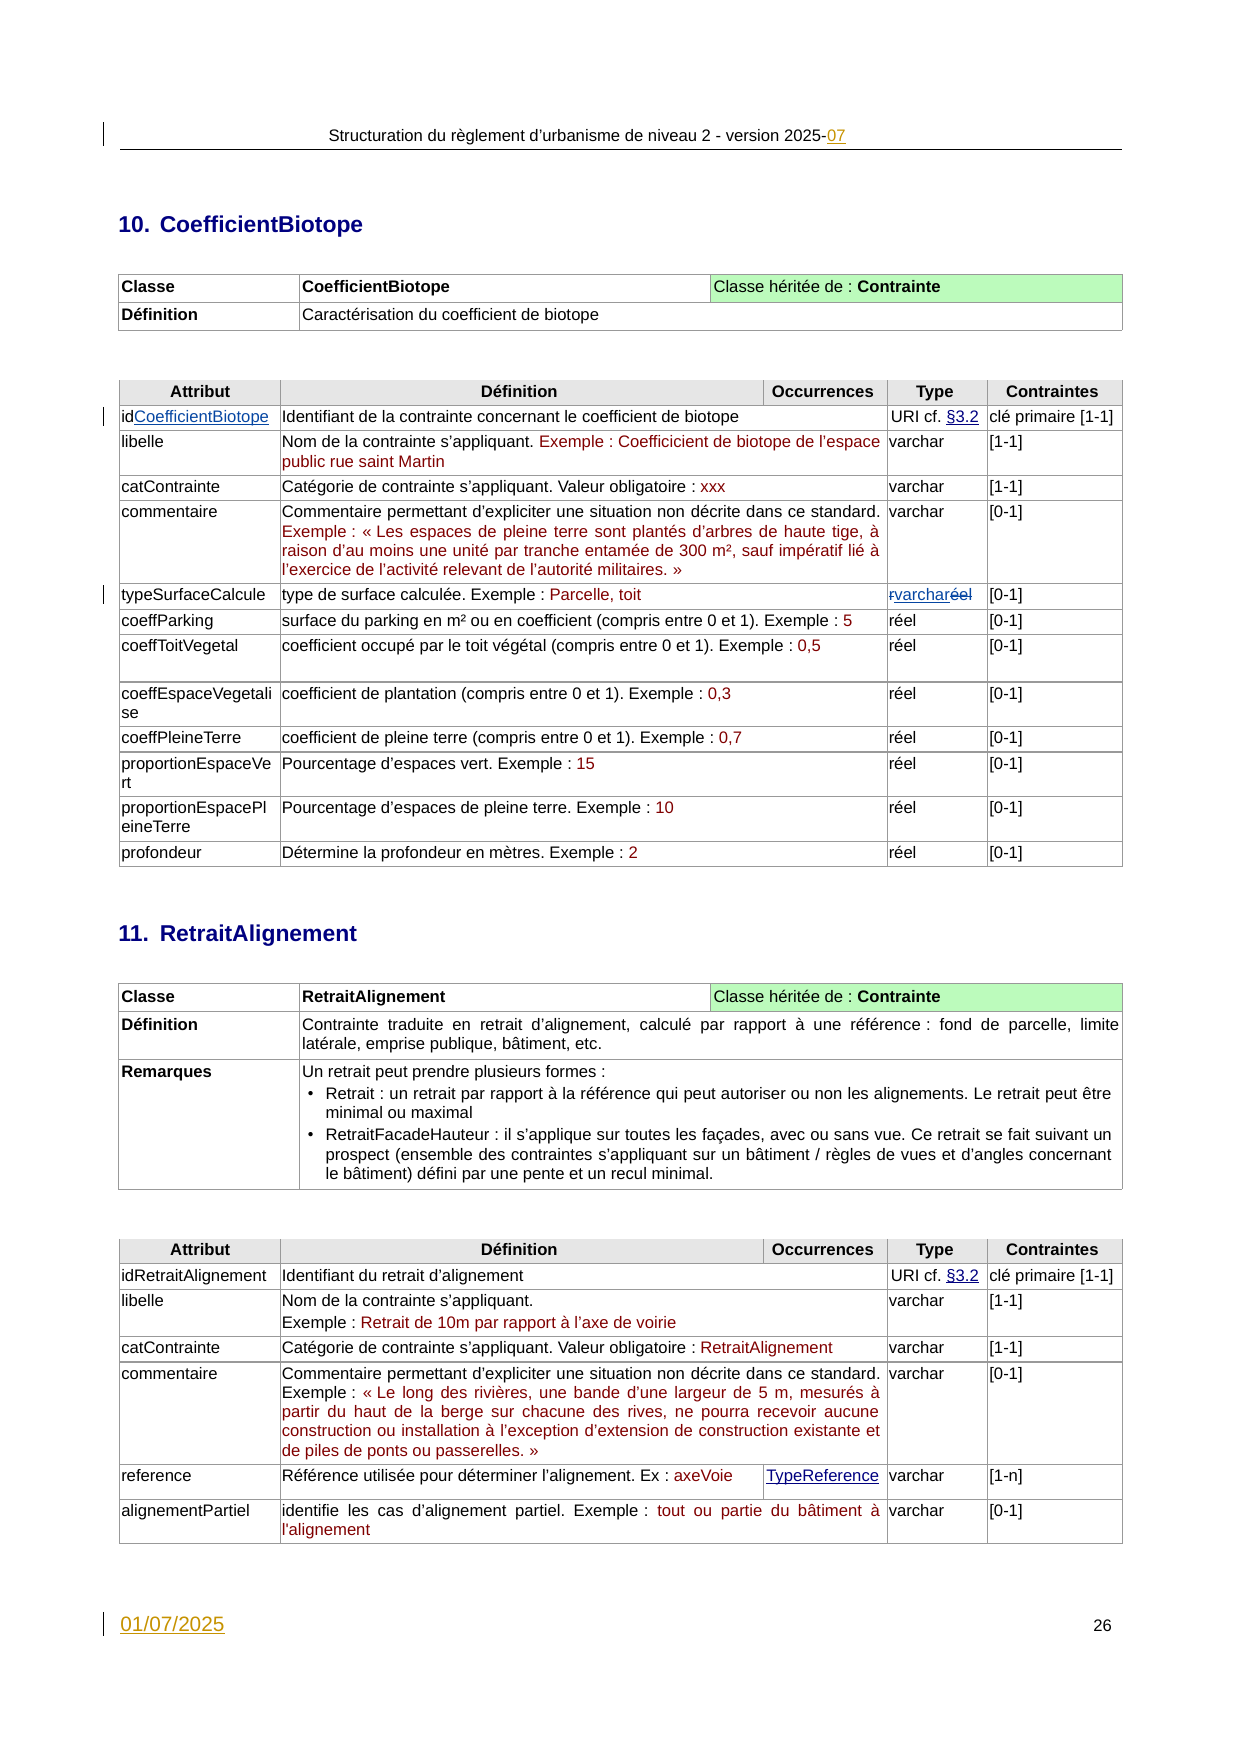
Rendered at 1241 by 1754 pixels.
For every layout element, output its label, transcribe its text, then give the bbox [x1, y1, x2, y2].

table_header Attribut [120, 1239, 280, 1263]
table_cell identifie les cas d’alignement partiel. Exemple : tout ou partie du bâtiment à l'alignement [281, 1500, 887, 1543]
table_header Attribut [120, 380, 280, 405]
table_cell réel [888, 753, 987, 796]
table_cell [1-n] [988, 1465, 1122, 1498]
table_header Type [888, 380, 987, 405]
table_cell réel [888, 635, 987, 681]
table_cell varchar [888, 431, 987, 475]
table_cell [0-1] [988, 797, 1122, 841]
table_header RetraitAlignement [300, 984, 710, 1011]
table_cell Un retrait peut prendre plusieurs formes : Retrait : un retrait par rapport à la référence qui peut autoriser ou non les alignements. Le retrait peut être minimal ou maximal RetraitFacadeHauteur : il s’applique sur toutes les façades, avec ou sans vue. Ce retrait se fait suivant un prospect (ensemble des contraintes s’appliquant sur un bâtiment / règles de vues et d’angles concernant le bâtiment) défini par une pente et un recul minimal. [300, 1060, 1122, 1188]
table_header Contraintes [988, 1239, 1122, 1263]
table_cell proportionEspaceVert [120, 753, 280, 796]
table_cell Commentaire permettant d’expliciter une situation non décrite dans ce standard. Exemple : « Le long des rivières, une bande d’une largeur de 5 m, mesurés à partir du haut de la berge sur chacune des rives, ne pourra recevoir aucune construction ou installation à l’exception d’extension de construction existante et de piles de ponts ou passerelles. » [281, 1363, 887, 1463]
table_header Définition [281, 1239, 763, 1263]
table_cell Identifiant de la contrainte concernant le coefficient de biotope [281, 406, 887, 430]
table_cell [0-1] [988, 501, 1122, 583]
table_cell clé primaire [1-1] [988, 1264, 1122, 1288]
table_cell Pourcentage d’espaces de pleine terre. Exemple : 10 [281, 797, 887, 841]
table_cell varchar [888, 1500, 987, 1543]
table_cell [0-1] [988, 635, 1122, 681]
table_cell Caractérisation du coefficient de biotope [300, 303, 1122, 330]
table_cell URI cf. §3.2 [888, 406, 987, 430]
table_cell varchar [888, 1290, 987, 1336]
table_cell coeffPleineTerre [120, 727, 280, 751]
table_cell idCoefficientBiotope [120, 406, 280, 430]
table_cell Définition [119, 303, 299, 330]
table_cell surface du parking en m² ou en coefficient (compris entre 0 et 1). Exemple : 5 [281, 610, 887, 634]
table_cell Remarques [119, 1060, 299, 1188]
table_header Occurrences [764, 380, 887, 405]
table_cell varchar [888, 501, 987, 583]
table_cell [0-1] [988, 683, 1122, 726]
table_cell réel [888, 610, 987, 634]
table_header Type [888, 1239, 987, 1263]
table_cell réel [888, 683, 987, 726]
table_cell ‍commentaire [120, 501, 280, 583]
table_cell Contrainte traduite en retrait d’alignement, calculé par rapport à une référence : fond de parcelle, limite latérale, emprise publique, bâtiment, etc. [300, 1012, 1122, 1058]
table_header Classe héritée de : Contrainte [711, 275, 1122, 302]
table_cell varchar [888, 1465, 987, 1498]
table_cell ‍commentaire [120, 1363, 280, 1463]
table_cell [0-1] [988, 842, 1122, 866]
table_cell Commentaire permettant d’expliciter une situation non décrite dans ce standard. Exemple : « Les espaces de pleine terre sont plantés d’arbres de haute tige, à raison d’au moins une unité par tranche entamée de 300 m², sauf impératif lié à l’exercice de l’activité relevant de l’autorité militaires. » [281, 501, 887, 583]
table_cell [0-1] [988, 753, 1122, 796]
table_cell [0-1] [988, 1500, 1122, 1543]
table_cell coeffParking [120, 610, 280, 634]
table_cell réel [888, 797, 987, 841]
table_cell Détermine la profondeur en mètres. Exemple : 2 [281, 842, 887, 866]
table_header Occurrences [764, 1239, 887, 1263]
table_header Contraintes [988, 380, 1122, 405]
table_cell profondeur [120, 842, 280, 866]
table_cell réel [888, 842, 987, 866]
table_cell libelle [120, 431, 280, 475]
table_cell coeffToitVegetal [120, 635, 280, 681]
table_cell URI cf. §3.2 [888, 1264, 987, 1288]
table_cell type de surface calculée. Exemple : Parcelle, toit [281, 584, 887, 608]
table_cell clé primaire [1-1] [988, 406, 1122, 430]
table_cell [1-1] [988, 476, 1122, 500]
subtitle CoefficientBiotope [118, 211, 1122, 237]
table_cell Nom de la contrainte s’appliquant. Exemple : Coefficicient de biotope de l’espace public rue saint Martin [281, 431, 887, 475]
table_header Classe héritée de : Contrainte [711, 984, 1122, 1011]
table_cell libelle [120, 1290, 280, 1336]
table_cell Catégorie de contrainte s’appliquant. Valeur obligatoire : xxx [281, 476, 887, 500]
table_cell varchar [888, 476, 987, 500]
table_cell [0-1] [988, 727, 1122, 751]
table_cell Identifiant du retrait d’alignement [281, 1264, 887, 1288]
table_cell [1-1] [988, 1290, 1122, 1336]
table_cell [1-1] [988, 431, 1122, 475]
table_cell varchar [888, 1337, 987, 1361]
table_cell proportionEspacePleineTerre [120, 797, 280, 841]
table_cell réel [888, 727, 987, 751]
table_cell [0-1] [988, 584, 1122, 608]
table_cell typeSurfaceCalcule [120, 584, 280, 608]
table_header Définition [281, 380, 763, 405]
table_cell idRetraitAlignement [120, 1264, 280, 1288]
table_cell catContrainte [120, 1337, 280, 1361]
table_cell varchar [888, 584, 987, 608]
table_header Classe [119, 984, 299, 1011]
table_cell Catégorie de contrainte s’appliquant. Valeur obligatoire : RetraitAlignement [281, 1337, 887, 1361]
table_cell coefficient occupé par le toit végétal (compris entre 0 et 1). Exemple : 0,5 [281, 635, 887, 681]
table_cell Nom de la contrainte s’appliquant. Exemple : Retrait de 10m par rapport à l’axe de voirie [281, 1290, 887, 1336]
table_cell coefficient de pleine terre (compris entre 0 et 1). Exemple : 0,7 [281, 727, 887, 751]
table_cell coefficient de plantation (compris entre 0 et 1). Exemple : 0,3 [281, 683, 887, 726]
table_cell Pourcentage d’espaces vert. Exemple : 15 [281, 753, 887, 796]
table_header Classe [119, 275, 299, 302]
table_cell coeffEspaceVegetalise [120, 683, 280, 726]
table_cell Référence utilisée pour déterminer l’alignement. Ex : axeVoie [281, 1465, 763, 1498]
table_cell varchar [888, 1363, 987, 1463]
table_cell Définition [119, 1012, 299, 1058]
table_cell reference [120, 1465, 280, 1498]
table_cell [1-1] [988, 1337, 1122, 1361]
table_cell [0-1] [988, 610, 1122, 634]
table_cell alignementPartiel [120, 1500, 280, 1543]
table_header CoefficientBiotope [300, 275, 710, 302]
table_cell [0-1] [988, 1363, 1122, 1463]
table_cell TypeReference [764, 1465, 887, 1498]
table_cell catContrainte [120, 476, 280, 500]
subtitle RetraitAlignement [118, 920, 1122, 946]
